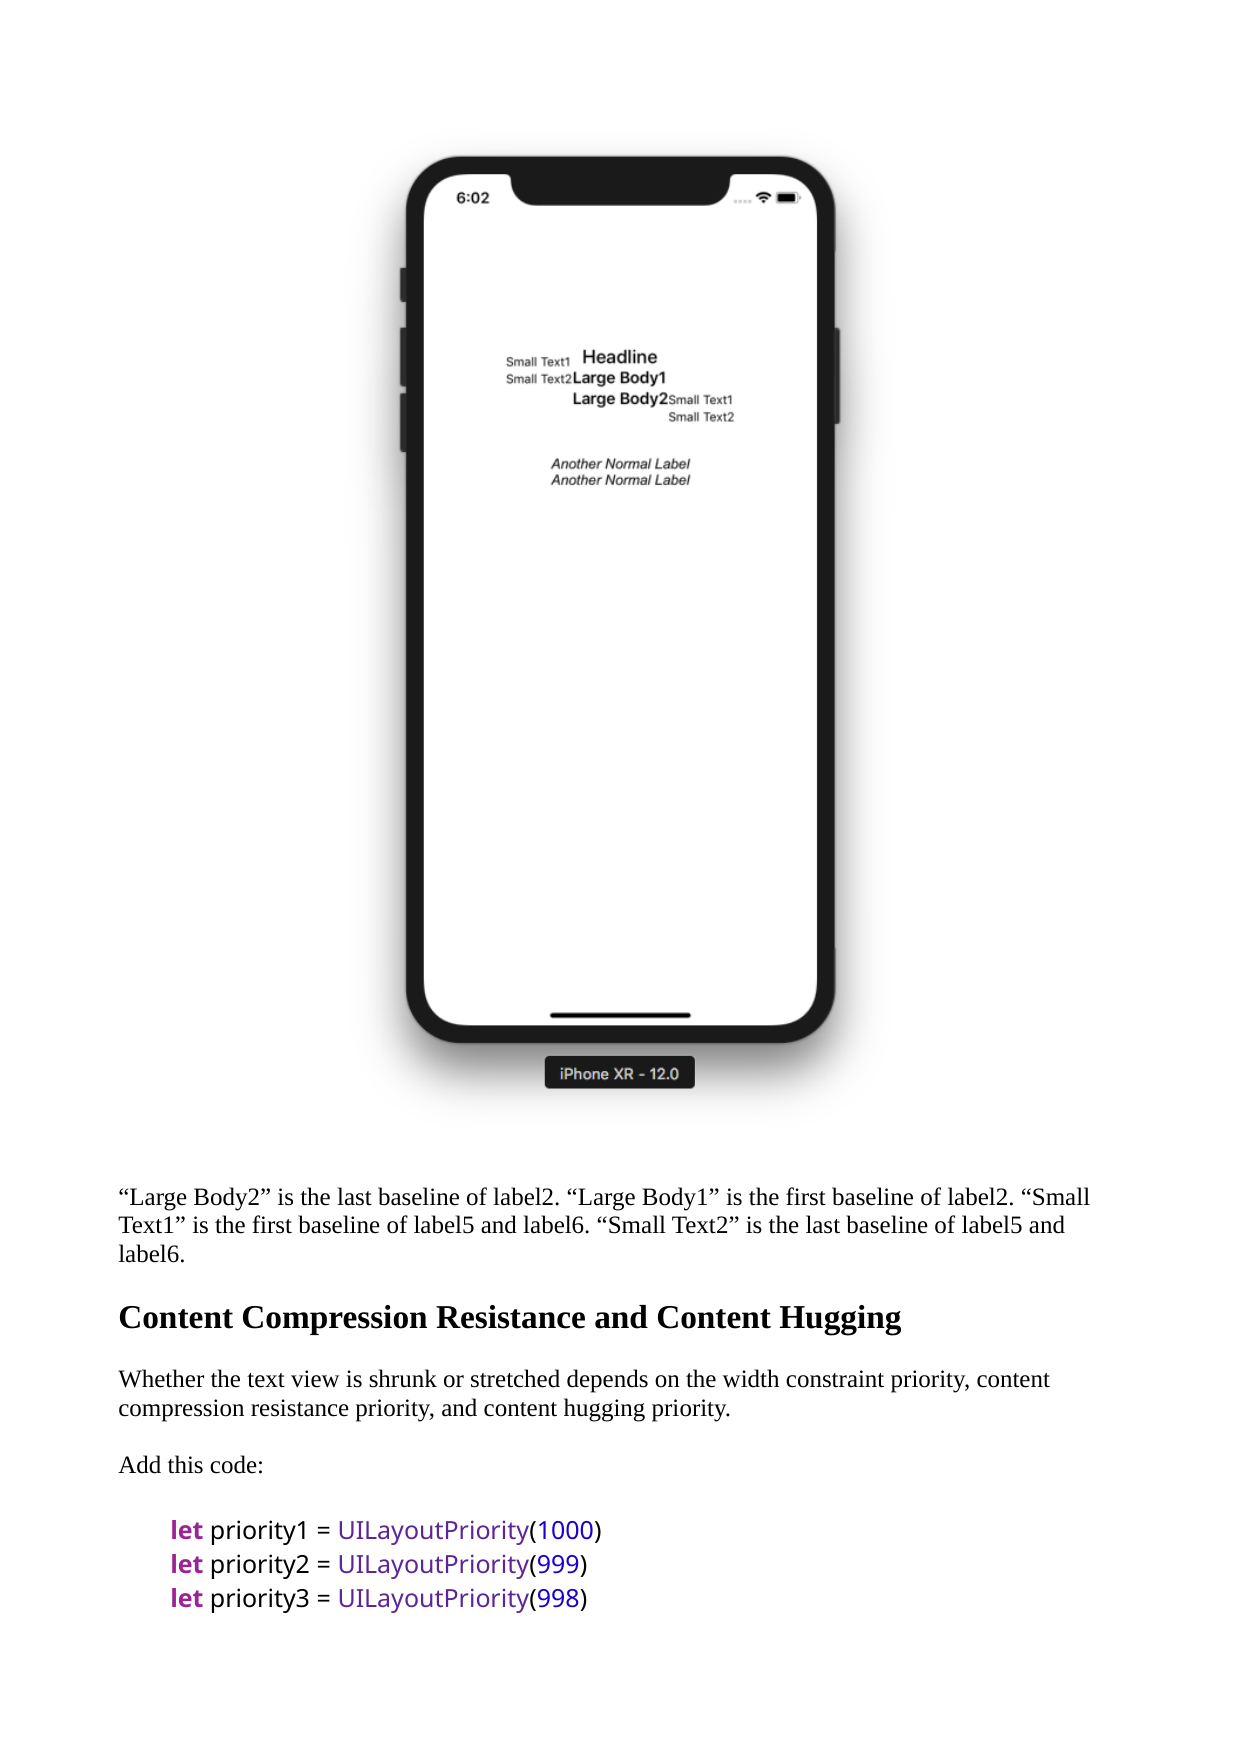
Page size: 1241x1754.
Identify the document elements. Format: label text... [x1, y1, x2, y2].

text let priority3 = UILayoutPriority(998) [118, 1581, 1122, 1615]
text Add this code: [118, 1450, 1122, 1479]
text “Large Body2” is the last baseline of label2. “Large Body1” is the first baseline of label2. “Small Text1” is the first baseline of label5 and label6. “Small Text2” is the last baseline of label5 and label6. [118, 1182, 1122, 1268]
picture [330, 118, 911, 1138]
text let priority2 = UILayoutPriority(999) [118, 1547, 1122, 1581]
text let priority1 = UILayoutPriority(1000) [118, 1513, 1122, 1547]
text Whether the text view is shrunk or stretched depends on the width constraint priority, content compression resistance priority, and content hugging priority. [118, 1364, 1122, 1421]
text Content Compression Resistance and Content Hugging [118, 1297, 1122, 1335]
